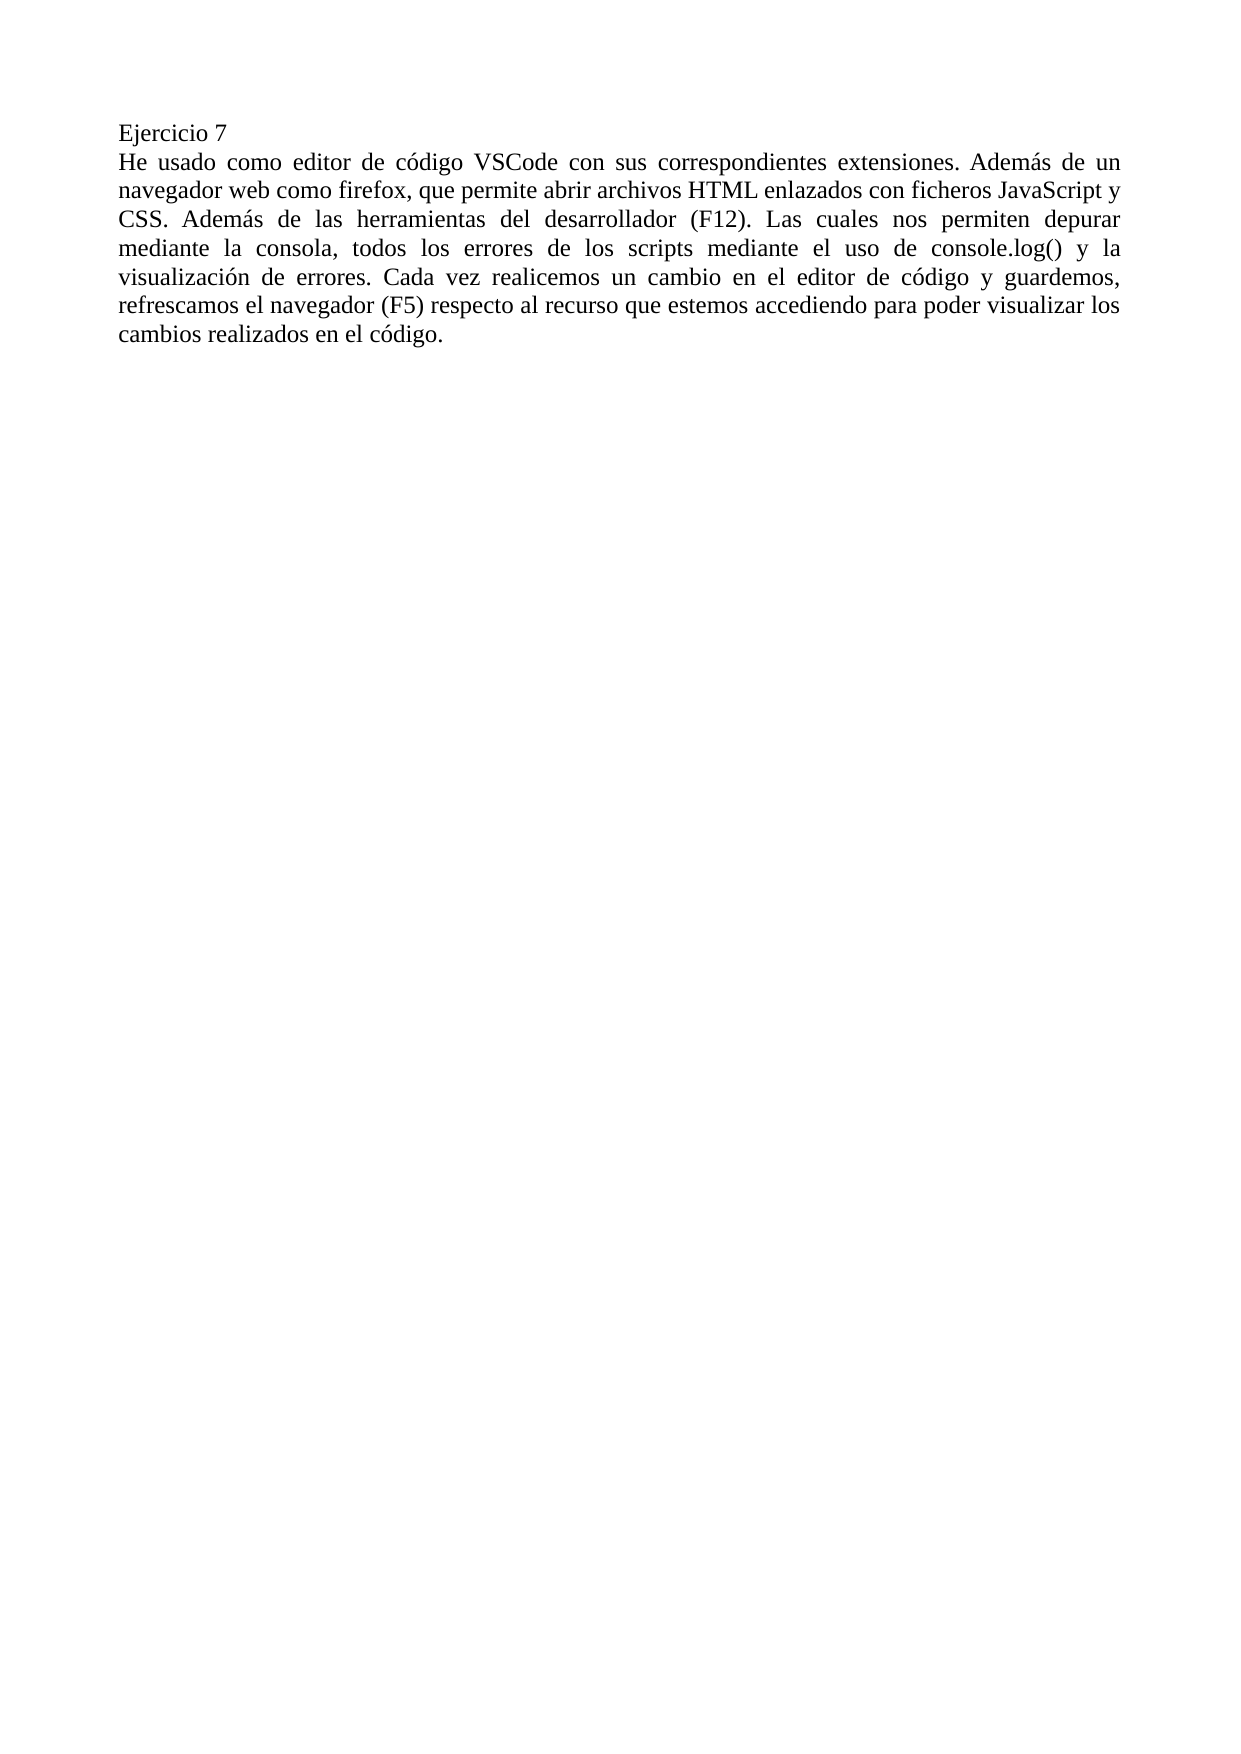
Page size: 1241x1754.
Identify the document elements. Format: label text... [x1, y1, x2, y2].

text Ejercicio 7 [118, 118, 1122, 147]
text He usado como editor de código VSCode con sus correspondientes extensiones. Además de un navegador web como firefox, que permite abrir archivos HTML enlazados con ficheros JavaScript y CSS. Además de las herramientas del desarrollador (F12). Las cuales nos permiten depurar mediante la consola, todos los errores de los scripts mediante el uso de console.log() y la visualización de errores. Cada vez realicemos un cambio en el editor de código y guardemos, refrescamos el navegador (F5) respecto al recurso que estemos accediendo para poder visualizar los cambios realizados en el código. [118, 147, 1122, 348]
